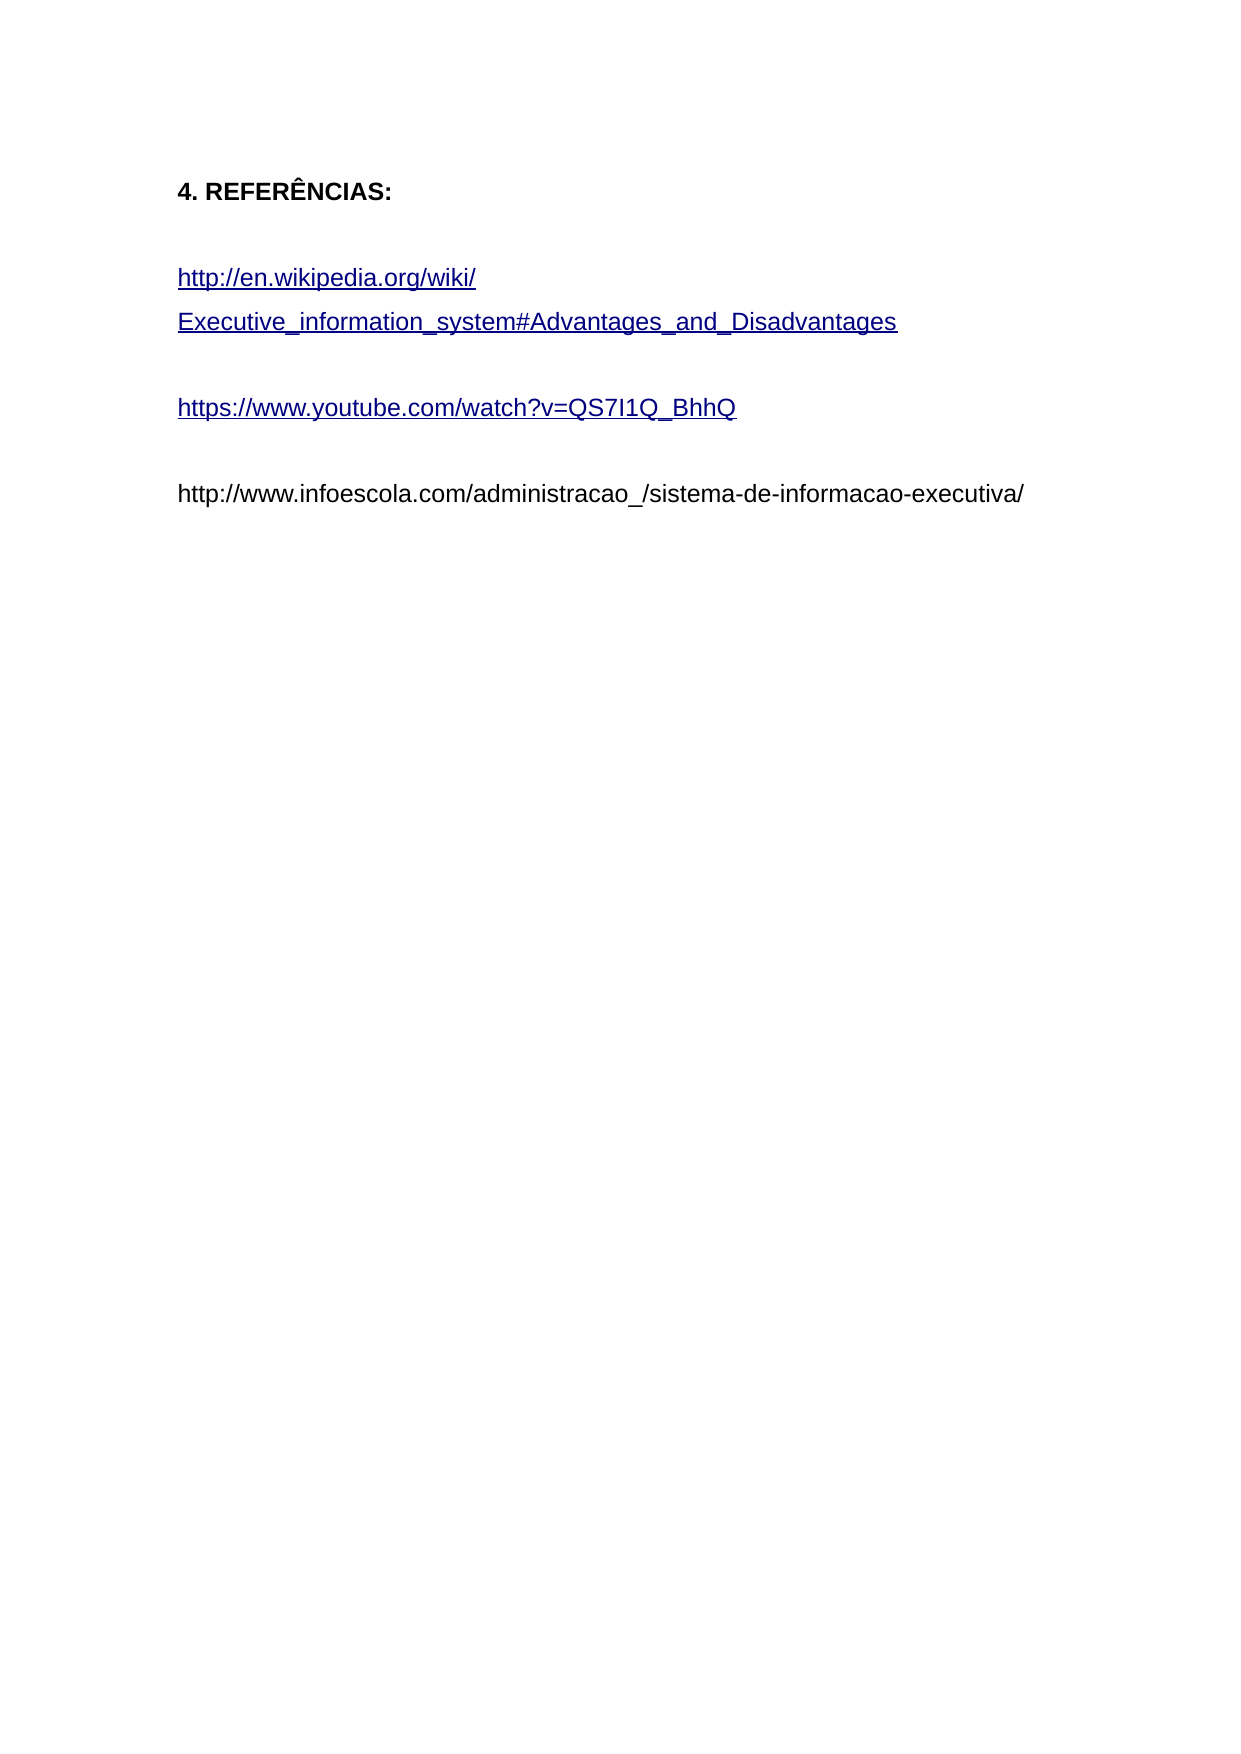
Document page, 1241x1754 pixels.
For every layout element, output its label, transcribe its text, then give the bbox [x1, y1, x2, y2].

text https://www.youtube.com/watch?v=QS7I1Q_BhhQ [177, 393, 1122, 422]
text http://www.infoescola.com/administracao_/sistema-de-informacao-executiva/ [177, 479, 1122, 508]
text 4. REFERÊNCIAS: [177, 177, 1122, 206]
text http://en.wikipedia.org/wiki/Executive_information_system#Advantages_and_Disadvantages [177, 263, 1122, 335]
